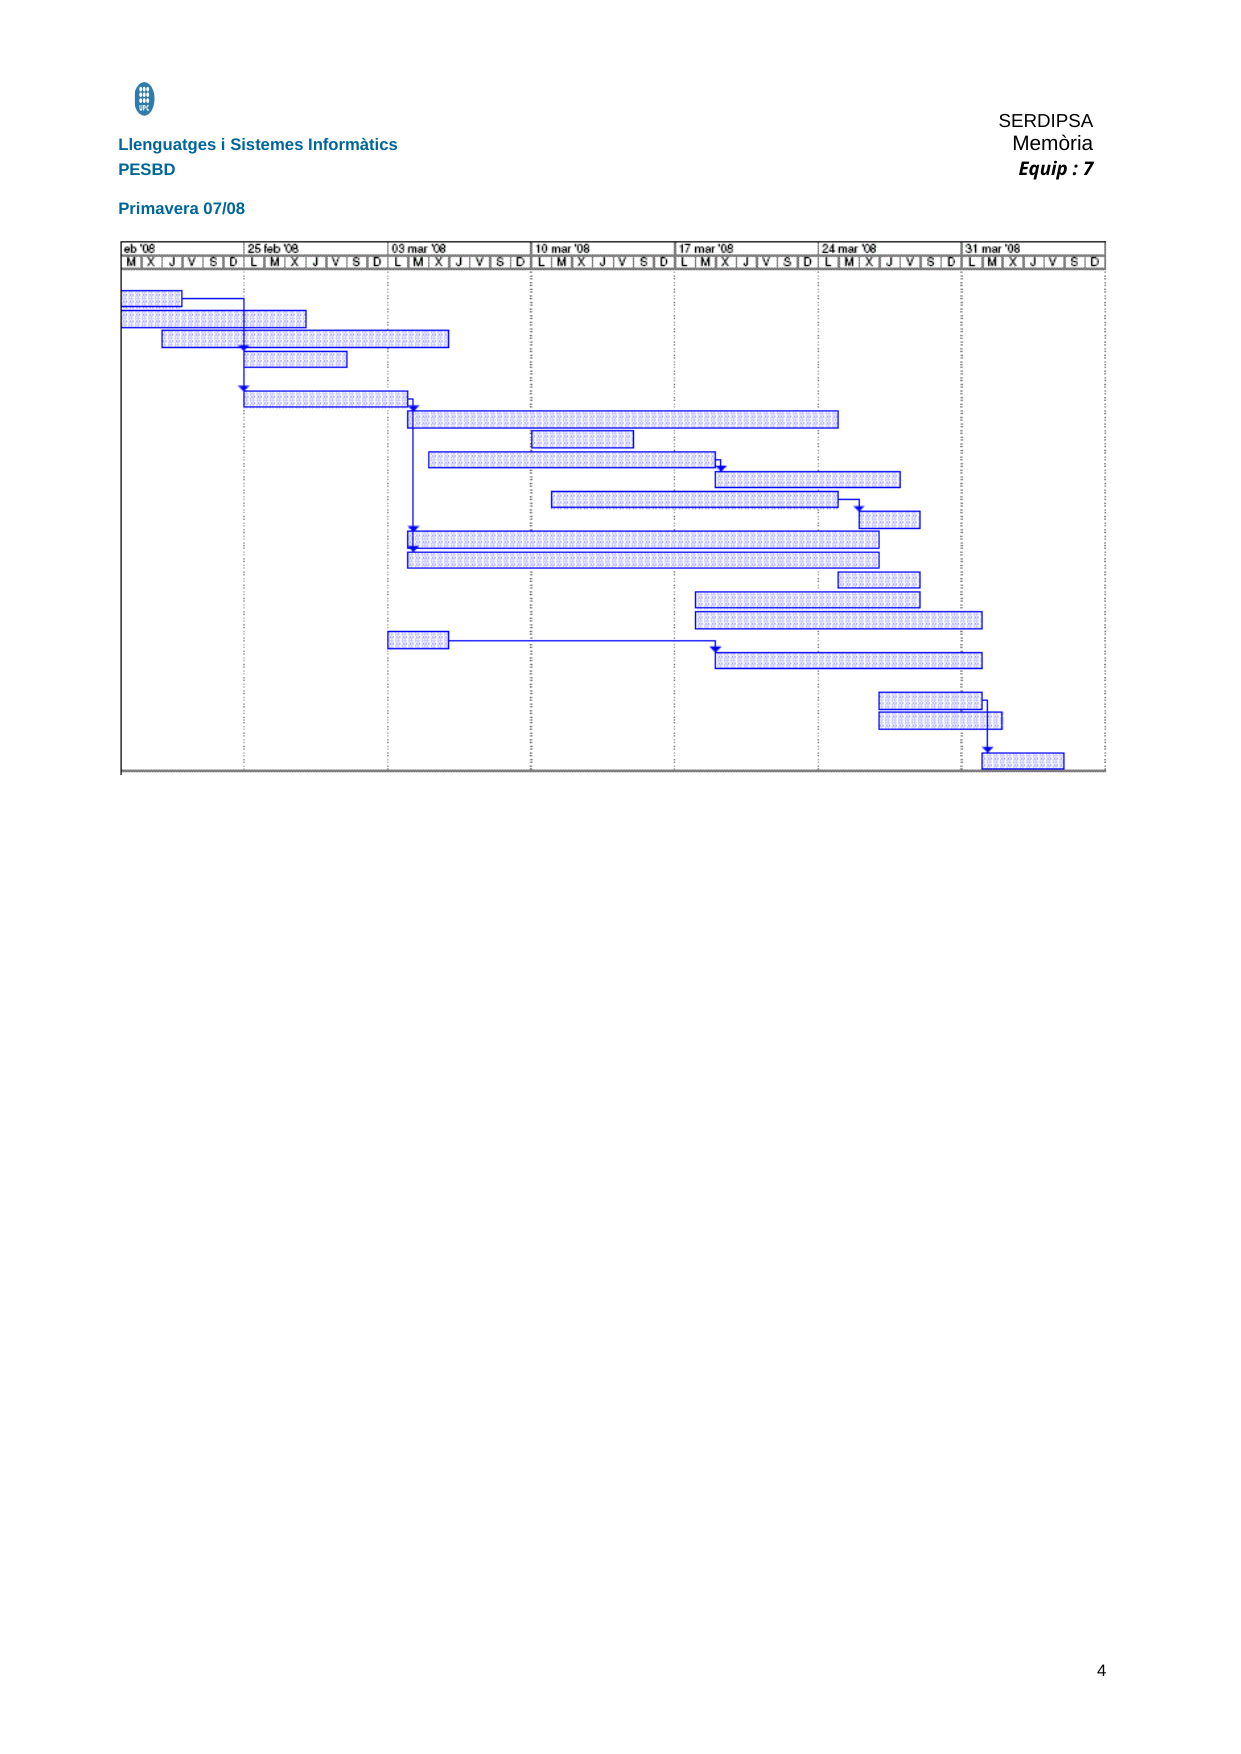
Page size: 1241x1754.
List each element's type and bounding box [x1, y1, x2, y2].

picture [118, 236, 1107, 775]
